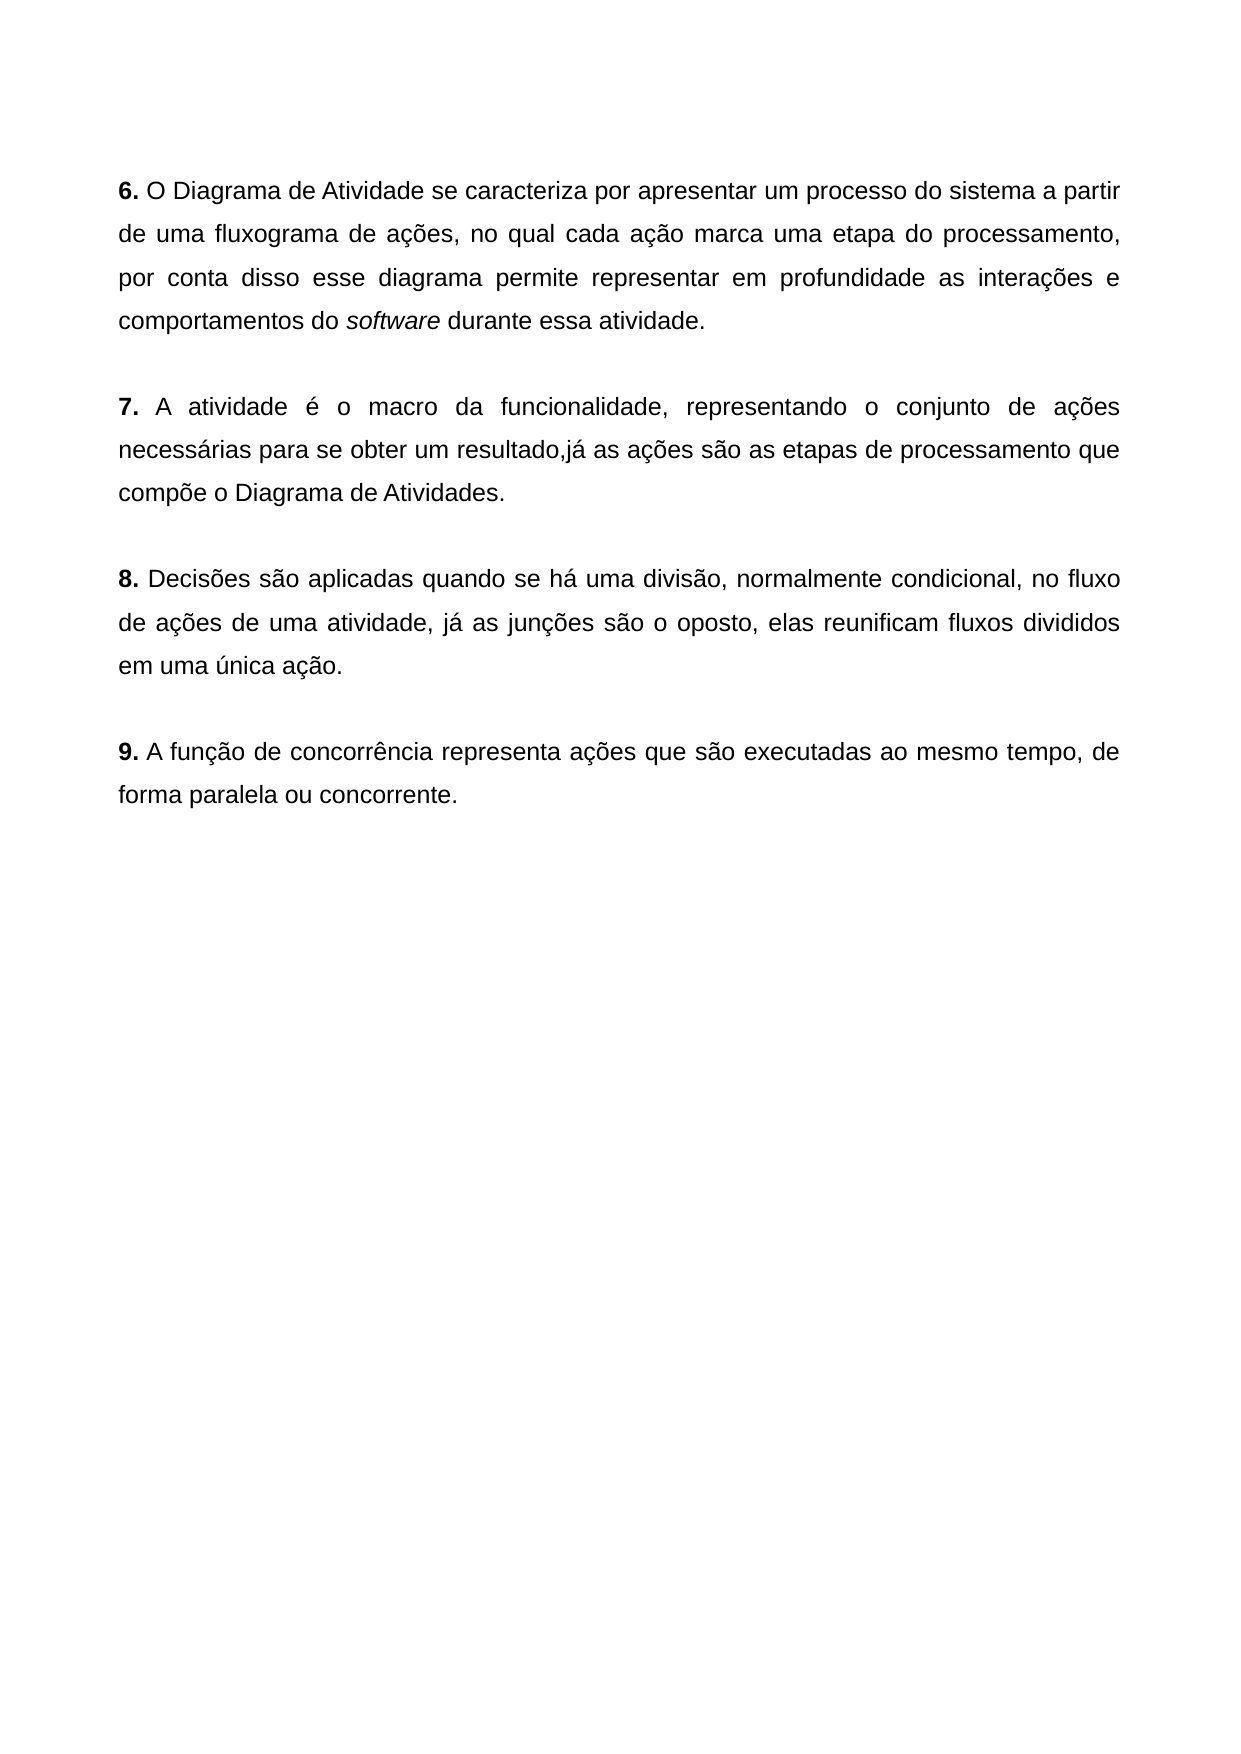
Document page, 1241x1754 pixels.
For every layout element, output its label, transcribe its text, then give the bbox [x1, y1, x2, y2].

text 8. Decisões são aplicadas quando se há uma divisão, normalmente condicional, no fluxo de ações de uma atividade, já as junções são o oposto, elas reunificam fluxos divididos em uma única ação. [118, 564, 1122, 679]
text 6. O Diagrama de Atividade se caracteriza por apresentar um processo do sistema a partir de uma fluxograma de ações, no qual cada ação marca uma etapa do processamento, por conta disso esse diagrama permite representar em profundidade as interações e comportamentos do software durante essa atividade. [118, 176, 1122, 334]
text 9. A função de concorrência representa ações que são executadas ao mesmo tempo, de forma paralela ou concorrente. [118, 737, 1122, 809]
text 7. A atividade é o macro da funcionalidade, representando o conjunto de ações necessárias para se obter um resultado,já as ações são as etapas de processamento que compõe o Diagrama de Atividades. [118, 392, 1122, 507]
